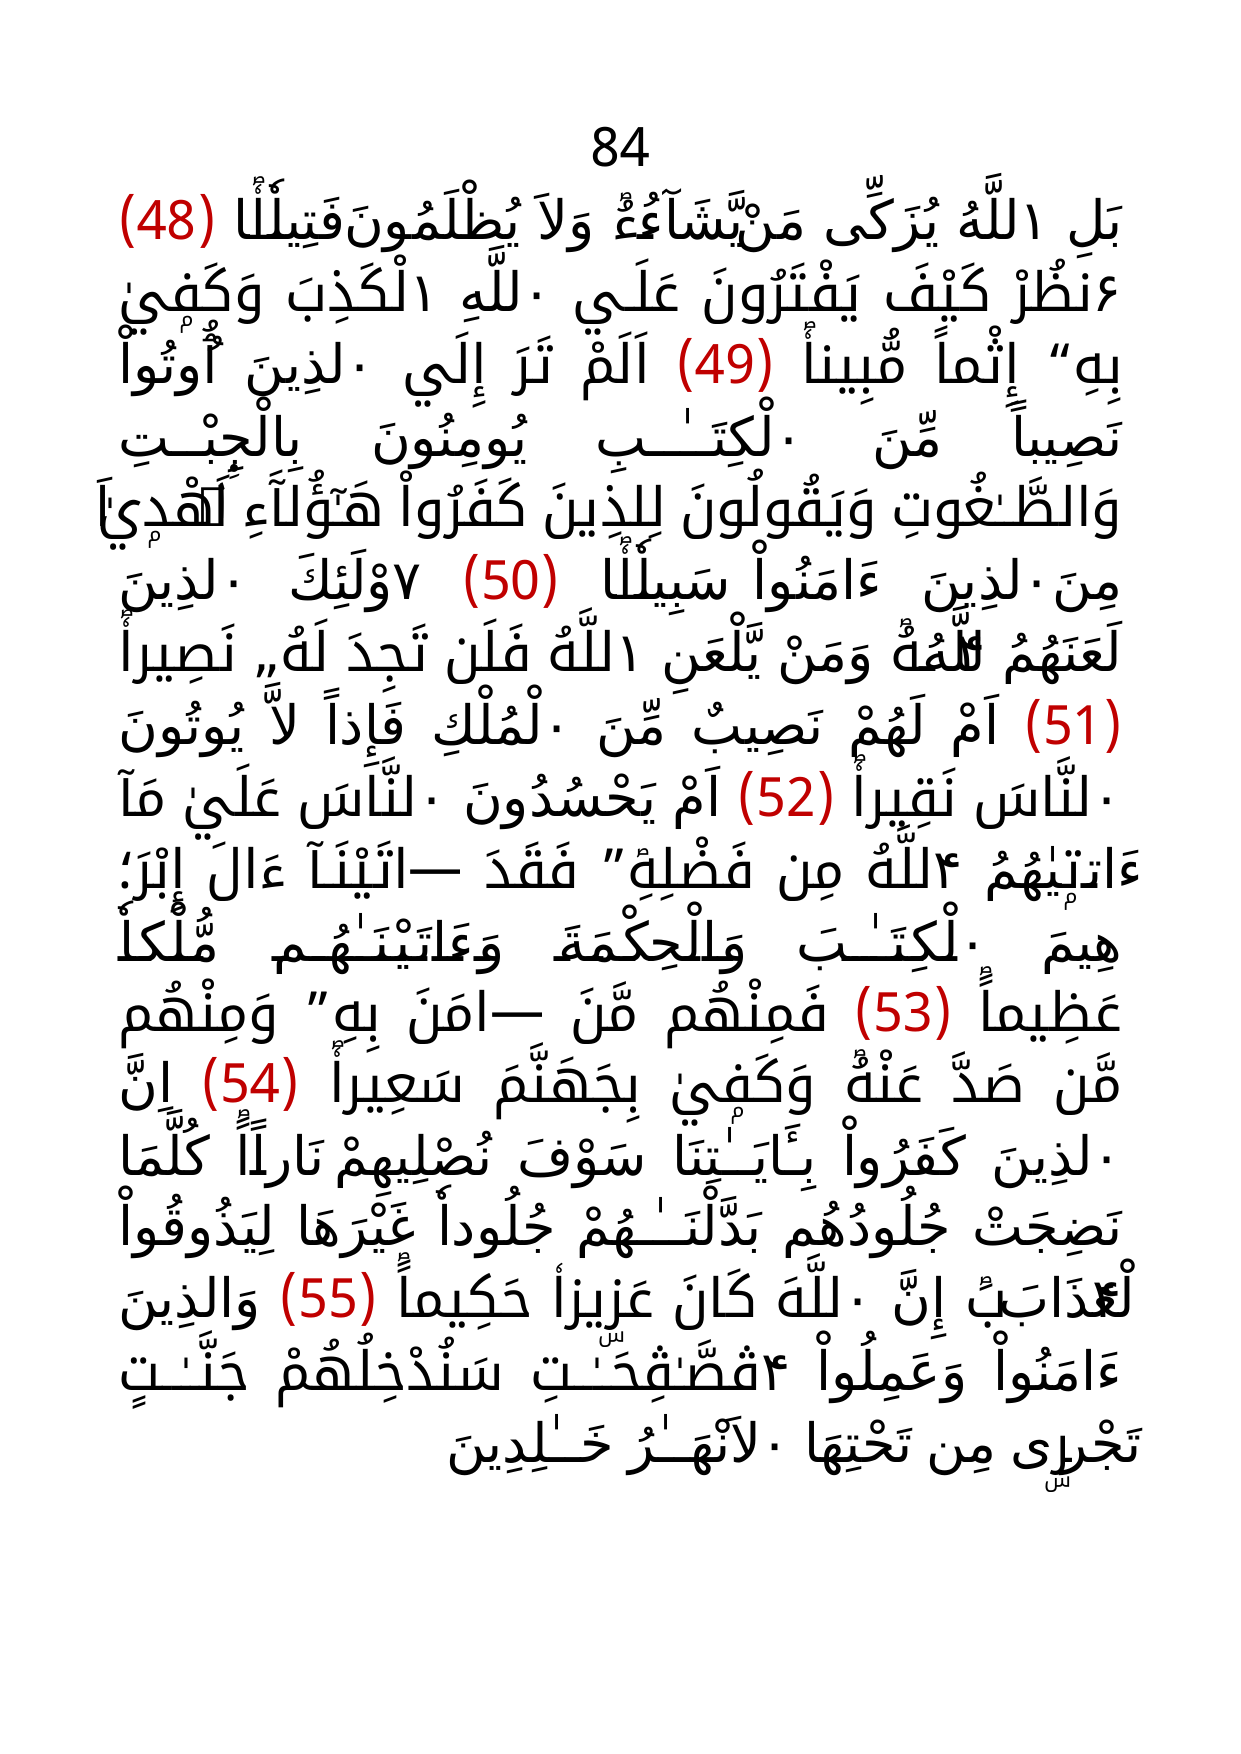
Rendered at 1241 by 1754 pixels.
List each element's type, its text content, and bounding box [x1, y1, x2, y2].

text 84 [118, 118, 1122, 189]
text بَلِ ۱للَّهُ يُزَكِّى مَنْ يَّشَآءُؐ وَلاَ يُظْلَمُونَ فَتِيلٗؐا (48) ۶نظُرْ كَيْفَ يَفْتَرُونَ عَلَـي ۰للَّهِ ۱لْكَذِبَ وَكَفۭيٰ بِهِ“ إِثْماً مُّبِيناٗؐ (49) اَلَمْ تَرَ إِلَي ۰لذِينَ ٱُوتُواْ نَصِيباً مِّنَ ۰لْكِتَــٰــبِ يُومِنُونَ بِالْجِبْــتِ وَالطَّــٰغُوتِ وَيَقُولُونَ لِلذِينَ كَفَرُواْ هَـٰٓؤُلآَءِ اَ۬هْدۭيٰ مِنَ۰لذِينَ ءَامَنُواْ سَبِيلٗؐا (50) ۷وْلَئِكَ ۰لذِينَ لَعَنَهُمُ ۴للَّهُؐ وَمَنْ يَّلْعَنِ ۱للَّهُ فَلَن تَجِدَ لَهُ„ نَصِيراٗؐ (51) اَمْ لَهُمْ نَصِيبٌ مِّنَ ۰لْمُلْكِ فَإِذاً لاَّ يُوتُونَ ۰لنَّاسَ نَقِيراٗؐ (52) اَمْ يَحْسُدُونَ ۰لنَّاسَ عَلَيٰ مَآ ءَاتۭيٰهُمُ ۴للَّهُ مِن فَضْلِهِؐ” فَقَدَ —اتَيْنَـآ ءَالَ إِبْرَ؛هِيمَ ۰لْكِتَــٰــبَ وَالْحِكْمَةَ وَءَاتَيْنَــٰهُم مُّلْكاٗ عَظِيماًؐ (53) فَمِنْهُم مَّنَ —امَنَ بِهِ” وَمِنْهُم مَّن صَدَّ عَنْهُؐ وَكَفۭيٰ بِجَهَنَّمَ سَعِيراٗؐ (54) اِنَّ ۰لذِينَ كَفَرُواْ بِـَٔايَــٰتِنَا سَوْفَ نُصْلِيهِمْ نَاراًؐ كُلَّمَا نَضِجَتْ جُلُودُهُم بَدَّلْنَــٰـهُمْ جُلُوداٗ غَيْرَهَا لِيَذُوقُواْ ۴لْعَذَابَؐ إِنَّ ۰للَّهَ كَانَ عَزۣيزاٗ حَكِيماًؐ (55) وَالذِينَ ءَامَنُواْ وَعَمِلُواْ ۴ڤصَّـٰڤِحَــٰــتِ سَنُدْخِلُهُمْ جَنَّــٰــتٍ تَجْرۣى مِن تَحْتِهَا ۰لاَنْهَــٰرُ خَــٰلِدِينَ [118, 189, 1122, 1485]
